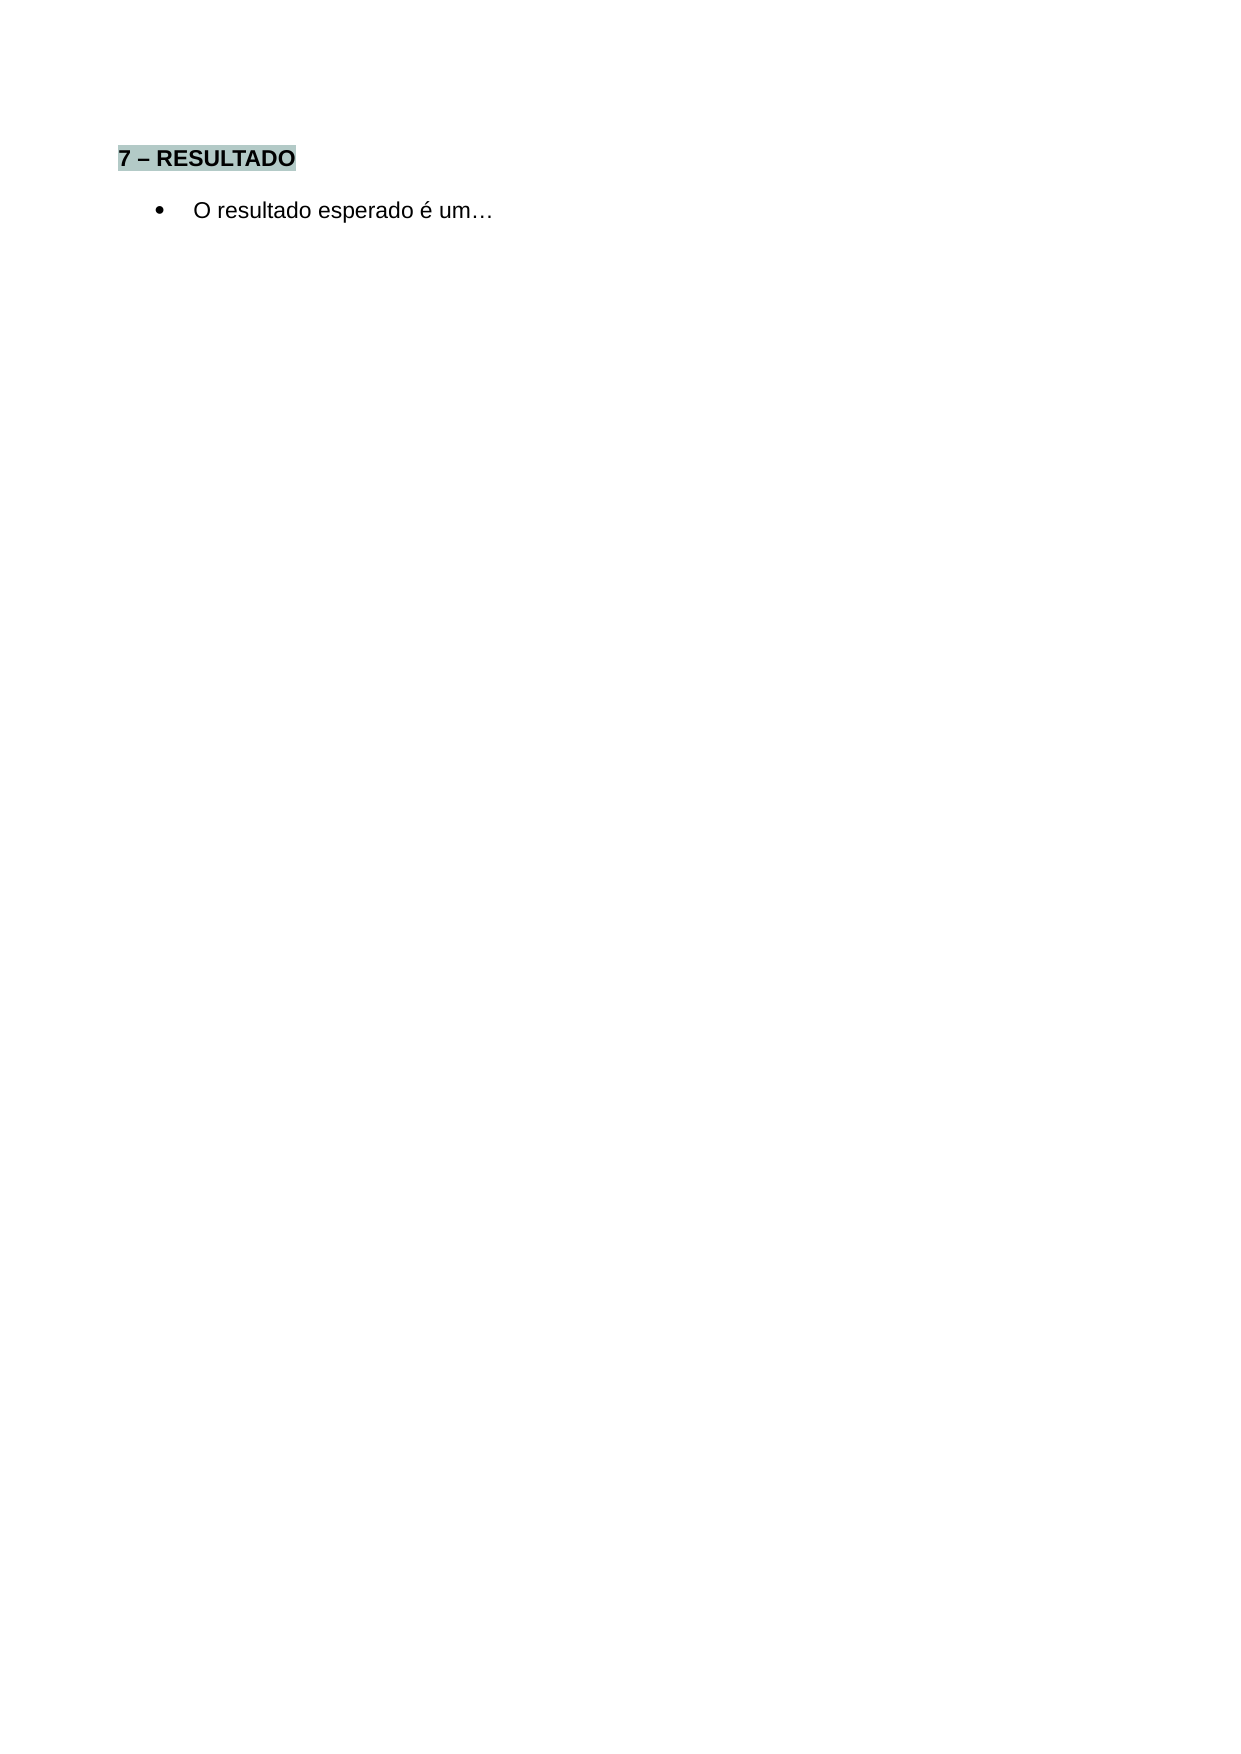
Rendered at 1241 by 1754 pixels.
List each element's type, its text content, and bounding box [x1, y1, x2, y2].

list O resultado esperado é um… [156, 197, 1122, 223]
text 7 – RESULTADO [118, 144, 1122, 171]
